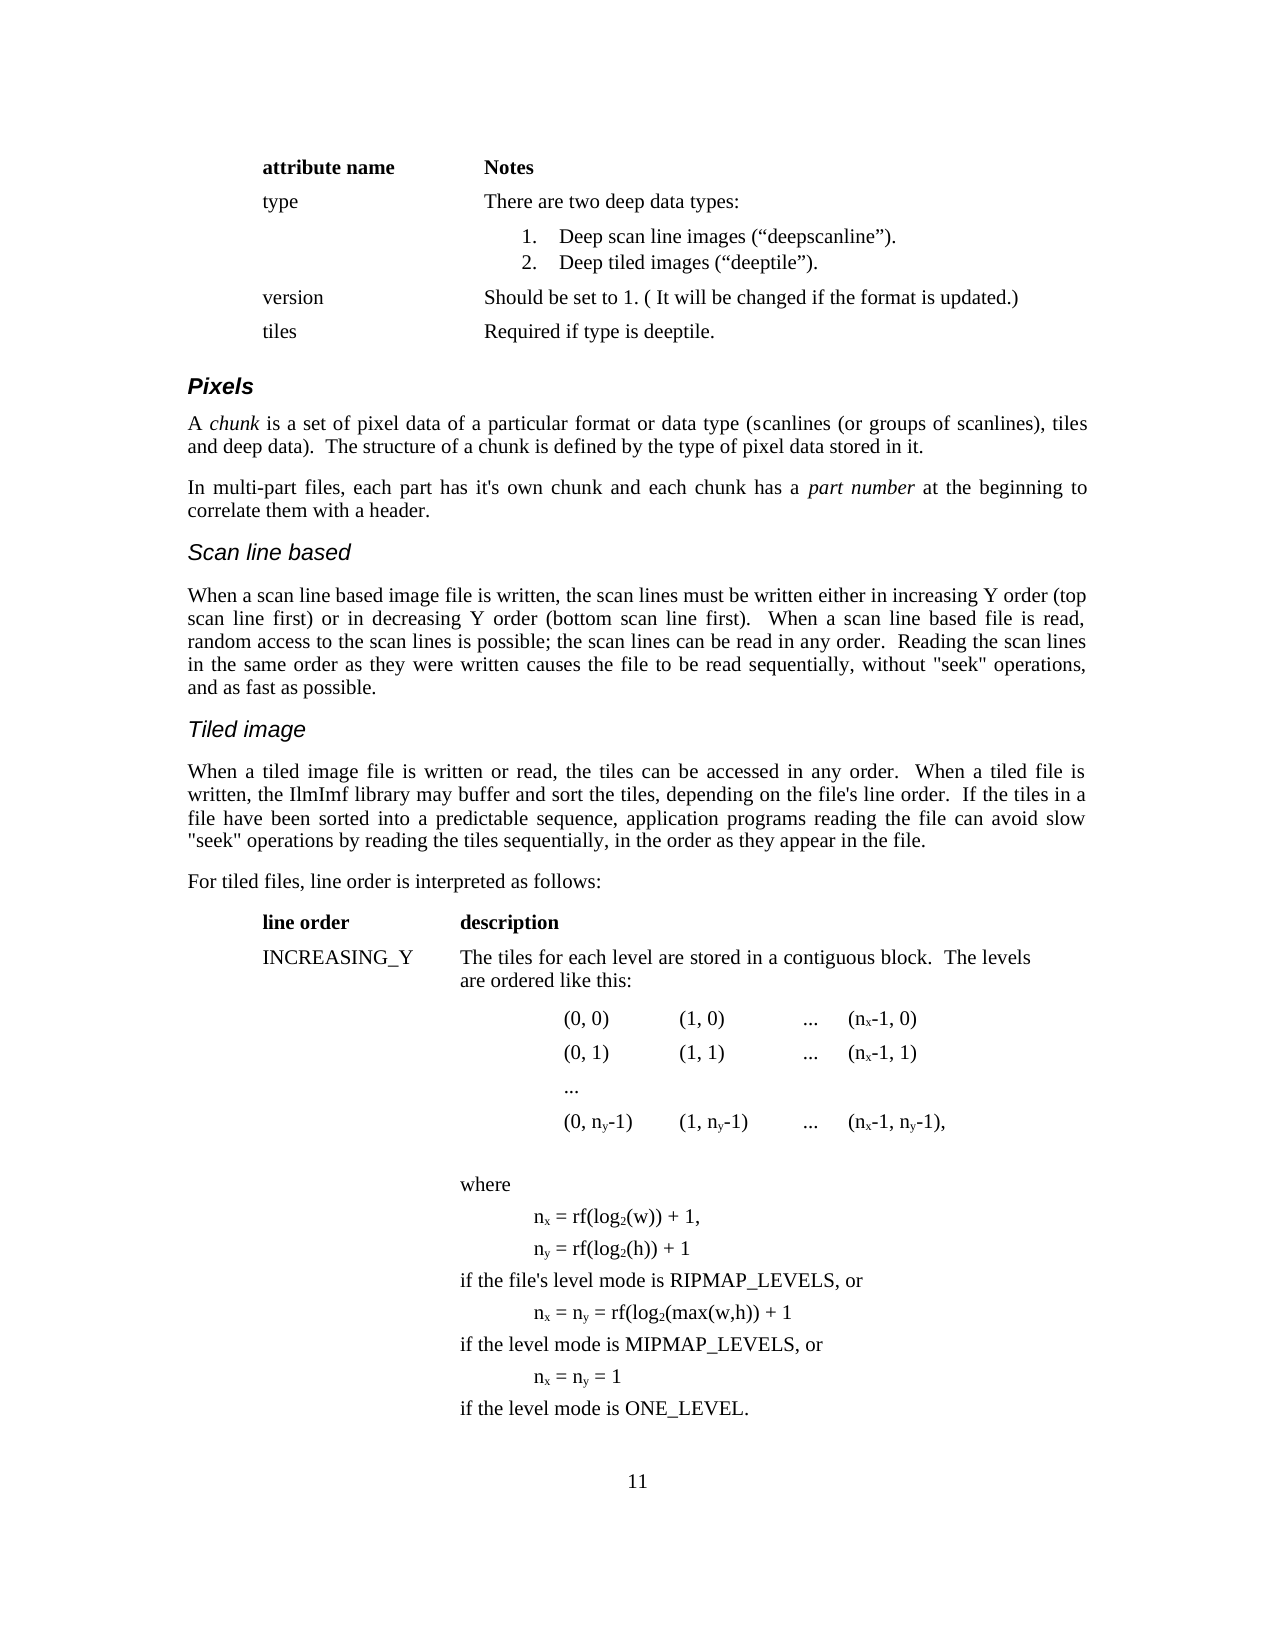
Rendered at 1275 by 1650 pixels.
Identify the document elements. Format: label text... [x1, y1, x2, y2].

subtitle Pixels [187, 374, 1087, 399]
table_cell [842, 1070, 1031, 1104]
table_cell (1, ny-1) [674, 1104, 797, 1138]
table_cell type [256, 185, 478, 280]
table_cell where nx = rf(log2(w)) + 1, ny = rf(log2(h)) + 1 if the file's level mode is RIPMAP_LEVELS, or nx = ny = rf(log2(max(w,h)) + 1 if the level mode is MIPMAP_LEVELS, or nx = ny = 1 if the level mode is ONE_LEVEL. [454, 1167, 1038, 1426]
table_header line order [256, 905, 454, 940]
table_cell ... [797, 1104, 842, 1138]
table_cell The tiles for each level are stored in a contiguous block. The levels are ordered like this: [454, 940, 1038, 1167]
table_cell ... [797, 1035, 842, 1069]
table_cell (0, ny-1) [558, 1104, 673, 1138]
table_header description [454, 905, 1038, 940]
text When a scan line based image file is written, the scan lines must be written either in increasing Y order (top scan line first) or in decreasing Y order (bottom scan line first). When a scan line based file is read, random access to the scan lines is possible; the scan lines can be read in any order. Reading the scan lines in the same order as they were written causes the file to be read sequentially, without "seek" operations, and as fast as possible. [187, 584, 1087, 699]
table_header ... [797, 1001, 842, 1035]
subtitle Scan line based [187, 540, 1087, 566]
table_cell Should be set to 1. ( It will be changed if the format is updated.) [478, 280, 1038, 314]
table_cell (0, 1) [558, 1035, 673, 1069]
subtitle Tiled image [187, 717, 1087, 742]
text In multi-part files, each part has it's own chunk and each chunk has a part number at the beginning to correlate them with a header. [187, 476, 1087, 522]
table_cell ... [558, 1070, 673, 1104]
table_header attribute name [256, 150, 478, 184]
table_cell [674, 1070, 797, 1104]
table_header (1, 0) [674, 1001, 797, 1035]
table_header Notes [478, 150, 1038, 184]
table_cell (nx-1, 1) [842, 1035, 1031, 1069]
table_cell (nx-1, ny-1), [842, 1104, 1031, 1138]
table_header (0, 0) [558, 1001, 673, 1035]
table_cell version [256, 280, 478, 314]
text For tiled files, line order is interpreted as follows: [187, 870, 1087, 893]
table_cell [256, 1167, 454, 1426]
table_cell There are two deep data types: Deep scan line images (“deepscanline”). Deep tiled images (“deeptile”). [478, 185, 1038, 280]
table_cell Required if type is deeptile. [478, 315, 1038, 349]
text When a tiled image file is written or read, the tiles can be accessed in any order. When a tiled file is written, the IlmImf library may buffer and sort the tiles, depending on the file's line order. If the tiles in a file have been sorted into a predictable sequence, application programs reading the file can avoid slow "seek" operations by reading the tiles sequentially, in the order as they appear in the file. [187, 760, 1087, 852]
text A chunk is a set of pixel data of a particular format or data type (scanlines (or groups of scanlines), tiles and deep data). The structure of a chunk is defined by the type of pixel data stored in it. [187, 412, 1087, 458]
table_cell (1, 1) [674, 1035, 797, 1069]
table_cell [797, 1070, 842, 1104]
table_cell INCREASING_Y [256, 940, 454, 1167]
table_cell tiles [256, 315, 478, 349]
table_header (nx-1, 0) [842, 1001, 1031, 1035]
